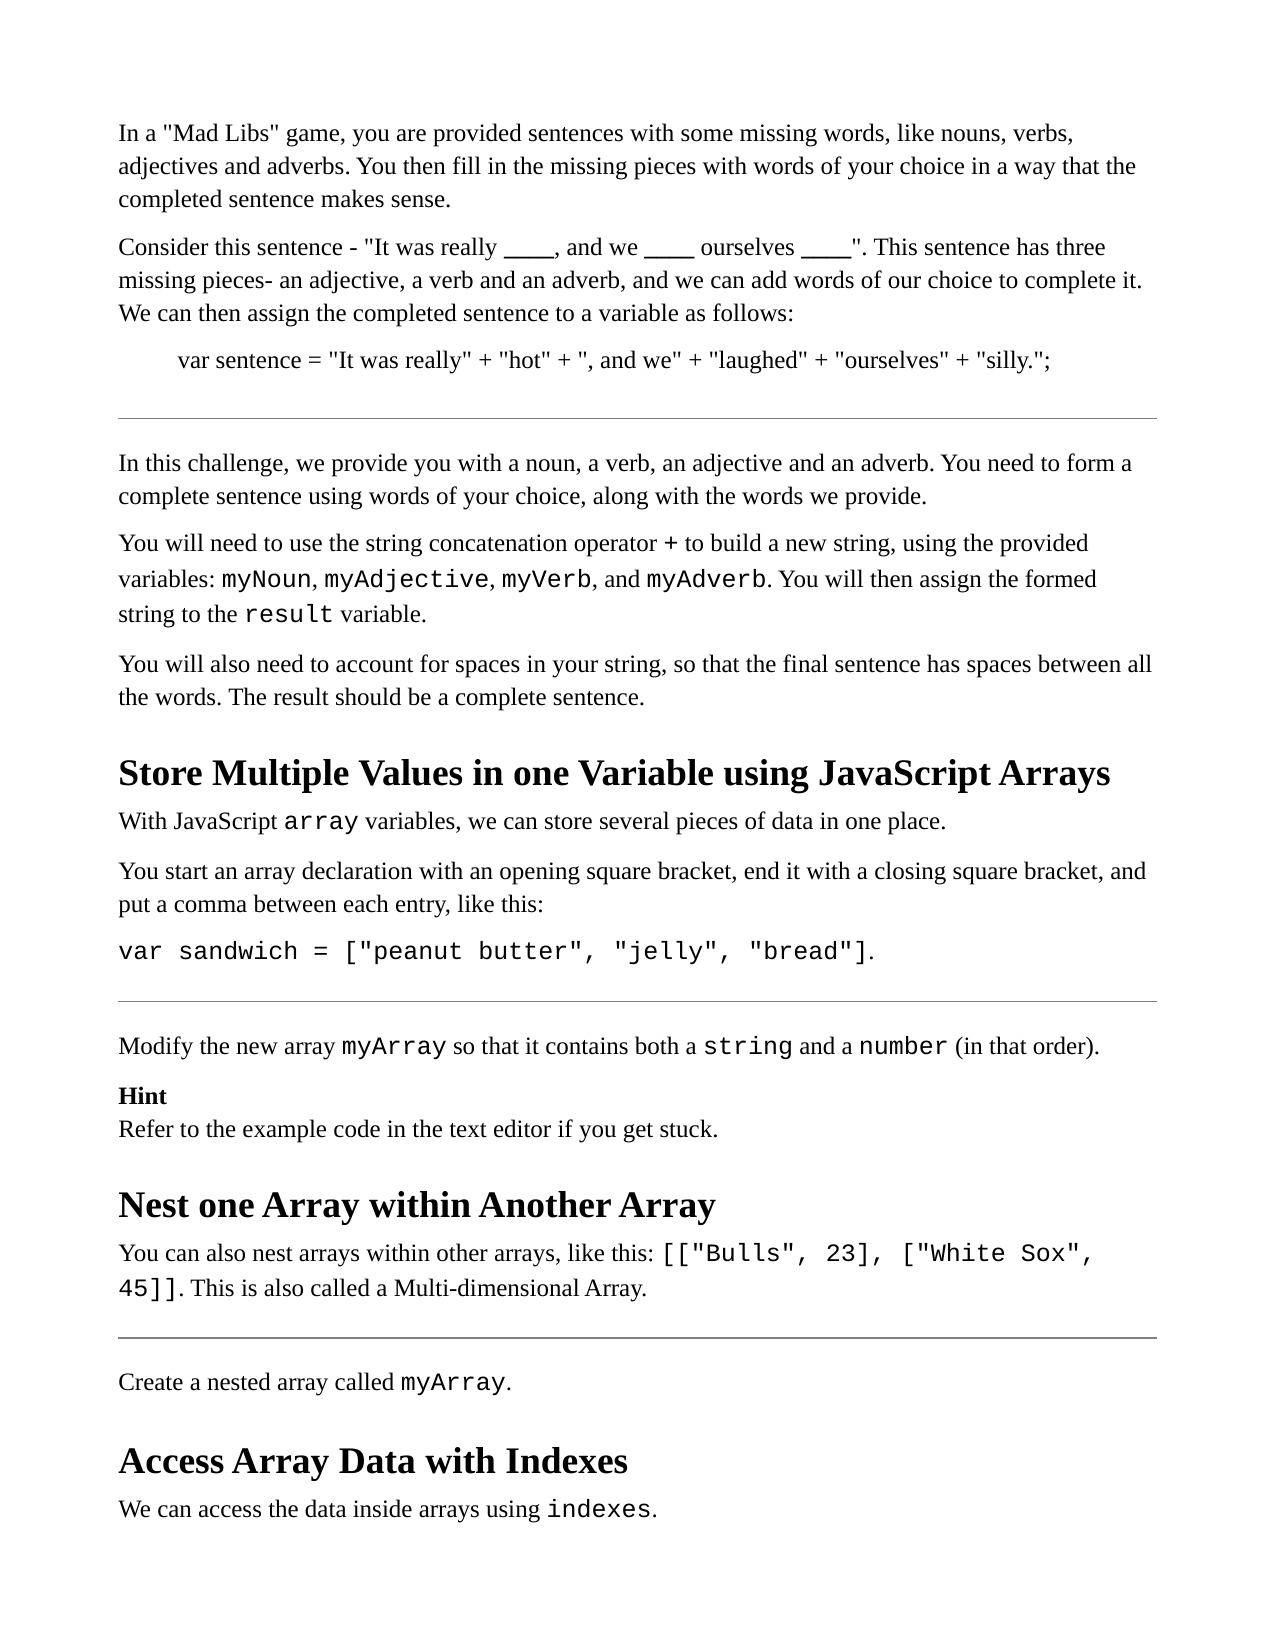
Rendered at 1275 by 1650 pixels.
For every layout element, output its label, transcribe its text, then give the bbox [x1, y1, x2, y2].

subtitle Access Array Data with Indexes [118, 1438, 1157, 1481]
text You will need to use the string concatenation operator + to build a new string, using the provided variables: myNoun, myAdjective, myVerb, and myAdverb. You will then assign the formed string to the result variable. [118, 528, 1157, 629]
text Modify the new array myArray so that it contains both a string and a number (in that order). [118, 1031, 1157, 1062]
text var sandwich = ["peanut butter", "jelly", "bread"]. [118, 936, 1157, 967]
text You can also nest arrays within other arrays, like this: [["Bulls", 23], ["White Sox", 45]]. This is also called a Multi-dimensional Array. [118, 1238, 1157, 1304]
text You start an array declaration with an opening square bracket, end it with a closing square bracket, and put a comma between each entry, like this: [118, 856, 1157, 918]
text Consider this sentence - "It was really ____, and we ____ ourselves ____". This sentence has three missing pieces- an adjective, a verb and an adverb, and we can add words of our choice to complete it. We can then assign the completed sentence to a variable as follows: [118, 232, 1157, 327]
text In a "Mad Libs" game, you are provided sentences with some missing words, like nouns, verbs, adjectives and adverbs. You then fill in the missing pieces with words of your choice in a way that the completed sentence makes sense. [118, 118, 1157, 213]
text Create a nested array called myArray. [118, 1367, 1157, 1398]
text We can access the data inside arrays using indexes. [118, 1494, 1157, 1524]
text With JavaScript array variables, we can store several pieces of data in one place. [118, 806, 1157, 837]
text You will also need to account for spaces in your string, so that the final sentence has spaces between all the words. The result should be a complete sentence. [118, 649, 1157, 711]
text In this challenge, we provide you with a noun, a verb, an adjective and an adverb. You need to form a complete sentence using words of your choice, along with the words we provide. [118, 448, 1157, 510]
subtitle Nest one Array within Another Array [118, 1182, 1157, 1225]
text Hint Refer to the example code in the text editor if you get stuck. [118, 1081, 1157, 1142]
text var sentence = "It was really" + "hot" + ", and we" + "laughed" + "ourselves" + "silly."; [177, 345, 1098, 374]
subtitle Store Multiple Values in one Variable using JavaScript Arrays [118, 750, 1157, 793]
